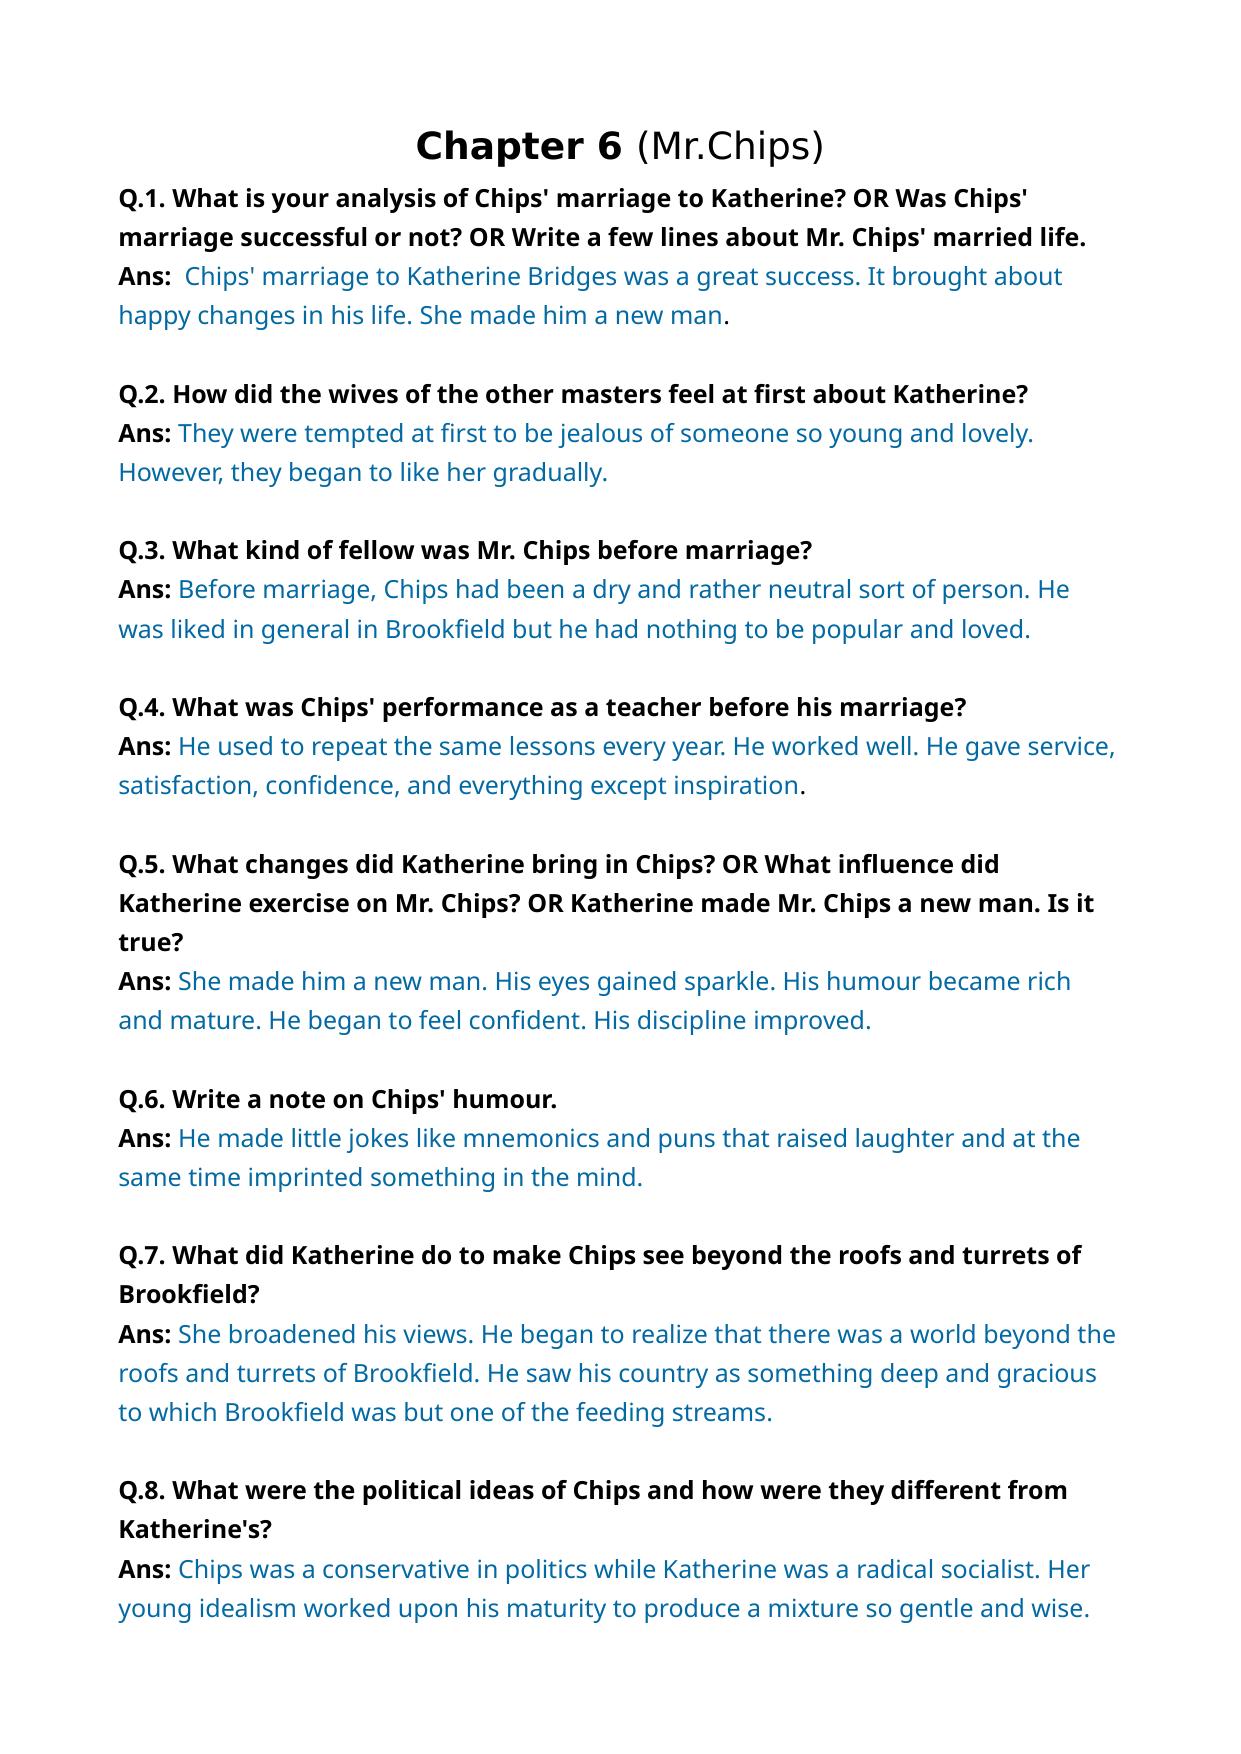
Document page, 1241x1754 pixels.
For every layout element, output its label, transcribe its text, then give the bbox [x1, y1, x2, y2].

subtitle Chapter 6 (Mr.Chips) [118, 124, 1122, 168]
text Q.1. What is your analysis of Chips' marriage to Katherine? OR Was Chips' marriage successful or not? OR Write a few lines about Mr. Chips' married life. Ans: Chips' marriage to Katherine Bridges was a great success. It brought about happy changes in his life. She made him a new man. Q.2. How did the wives of the other masters feel at first about Katherine? Ans: They were tempted at first to be jealous of someone so young and lovely. However, they began to like her gradually. Q.3. What kind of fellow was Mr. Chips before marriage? Ans: Before marriage, Chips had been a dry and rather neutral sort of person. He was liked in general in Brookfield but he had nothing to be popular and loved. Q.4. What was Chips' performance as a teacher before his marriage? Ans: He used to repeat the same lessons every year. He worked well. He gave service, satisfaction, confidence, and everything except inspiration. Q.5. What changes did Katherine bring in Chips? OR What influence did Katherine exercise on Mr. Chips? OR Katherine made Mr. Chips a new man. Is it true? Ans: She made him a new man. His eyes gained sparkle. His humour became rich and mature. He began to feel confident. His discipline improved. Q.6. Write a note on Chips' humour. Ans: He made little jokes like mnemonics and puns that raised laughter and at the same time imprinted something in the mind. Q.7. What did Katherine do to make Chips see beyond the roofs and turrets of Brookfield? Ans: She broadened his views. He began to realize that there was a world beyond the roofs and turrets of Brookfield. He saw his country as something deep and gracious to which Brookfield was but one of the feeding streams. Q.8. What were the political ideas of Chips and how were they different from Katherine's? Ans: Chips was a conservative in politics while Katherine was a radical socialist. Her young idealism worked upon his maturity to produce a mixture so gentle and wise. [118, 181, 1122, 1624]
